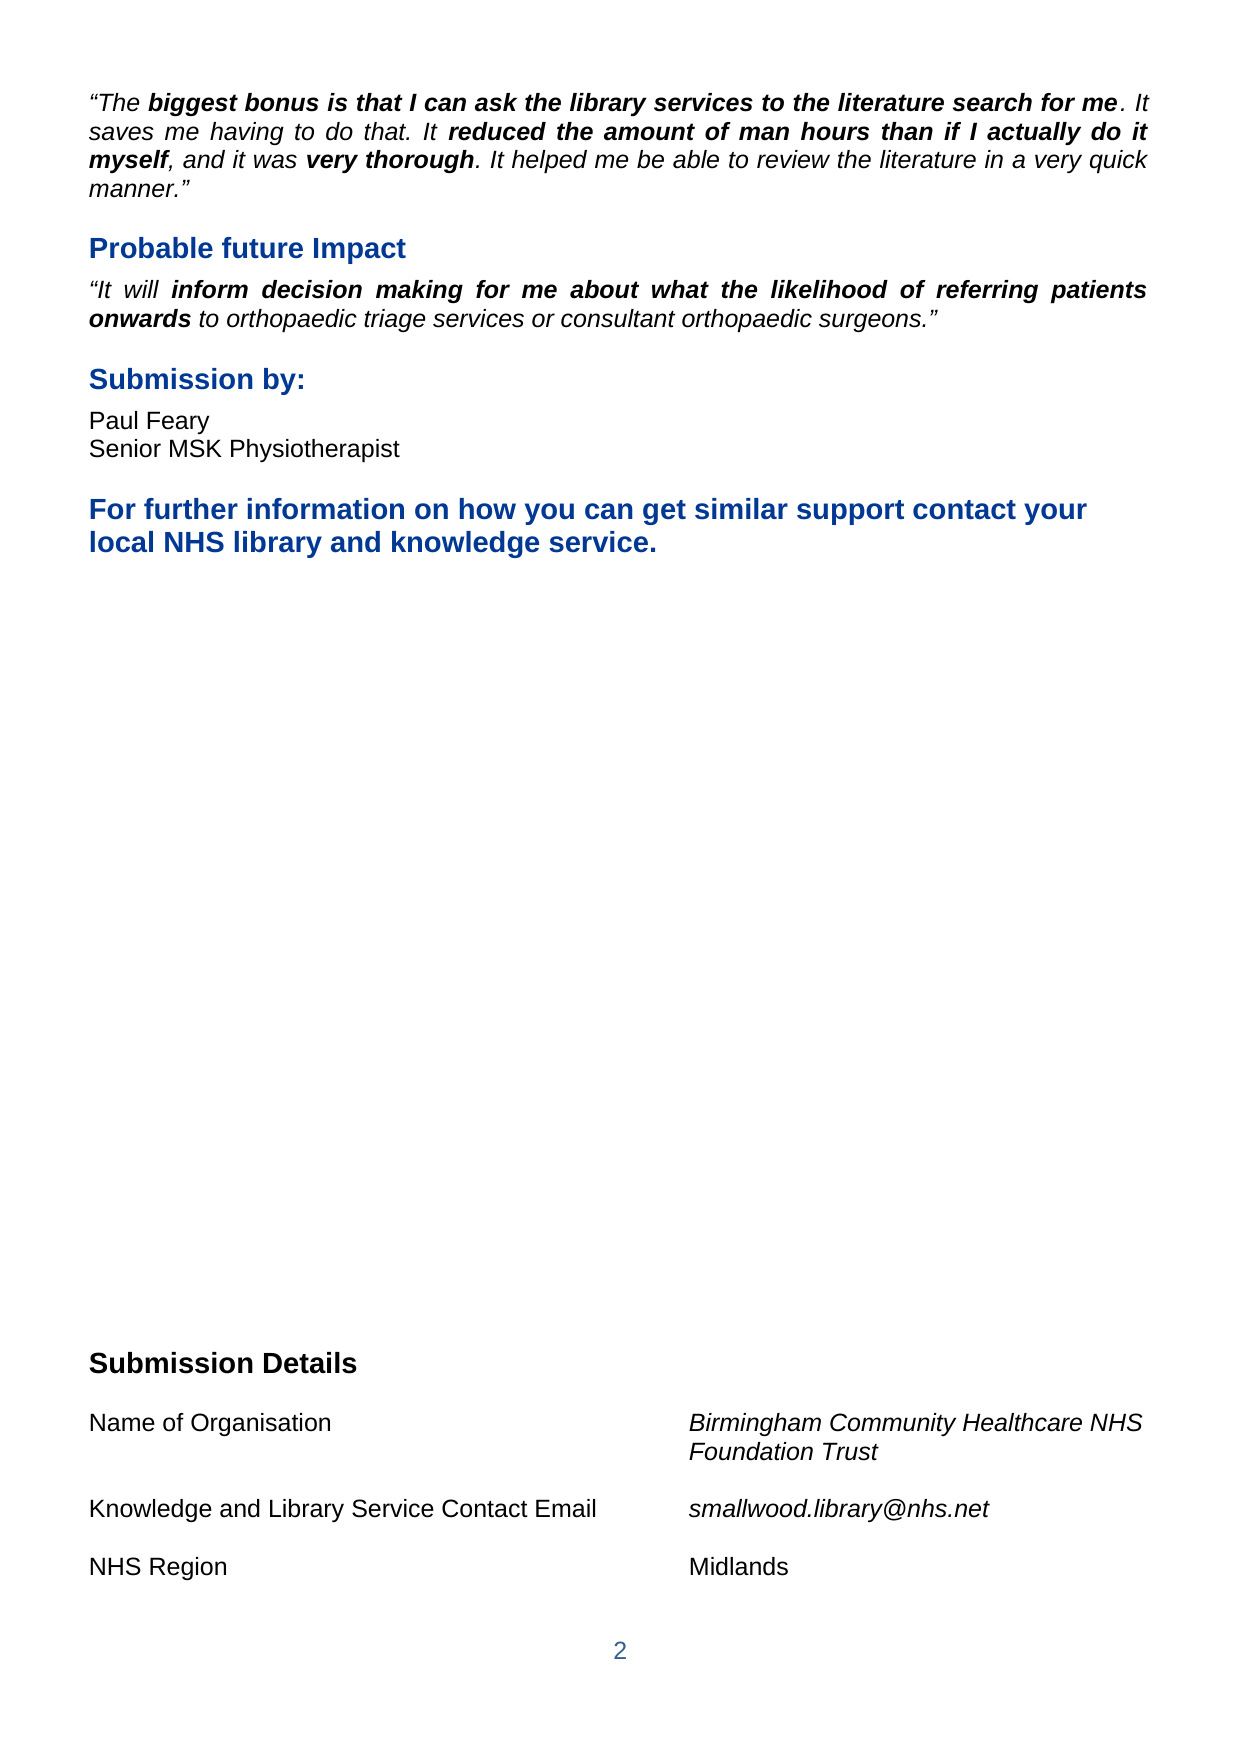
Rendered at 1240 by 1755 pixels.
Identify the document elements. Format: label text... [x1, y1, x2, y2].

subtitle For further information on how you can get similar support contact your local NHS library and knowledge service. [89, 492, 1151, 559]
text Paul Feary [89, 406, 1151, 434]
text “It will inform decision making for me about what the likelihood of referring patients onwards to orthopaedic triage services or consultant orthopaedic surgeons.” [89, 276, 1151, 333]
subtitle Probable future Impact [89, 232, 1151, 265]
text “The biggest bonus is that I can ask the library services to the literature search for me. It saves me having to do that. It reduced the amount of man hours than if I actually do it myself, and it was very thorough. It helped me be able to review the literature in a very quick manner.” [89, 88, 1151, 203]
text Submission Details [89, 1346, 1151, 1379]
subtitle Submission by: [89, 362, 1151, 395]
text Senior MSK Physiotherapist [89, 434, 1151, 463]
text Name of Organisation Birmingham Community Healthcare NHS Foundation Trust [89, 1408, 1151, 1466]
text NHS Region Midlands [89, 1552, 1151, 1581]
text Knowledge and Library Service Contact Email smallwood.library@nhs.net [89, 1494, 1151, 1523]
